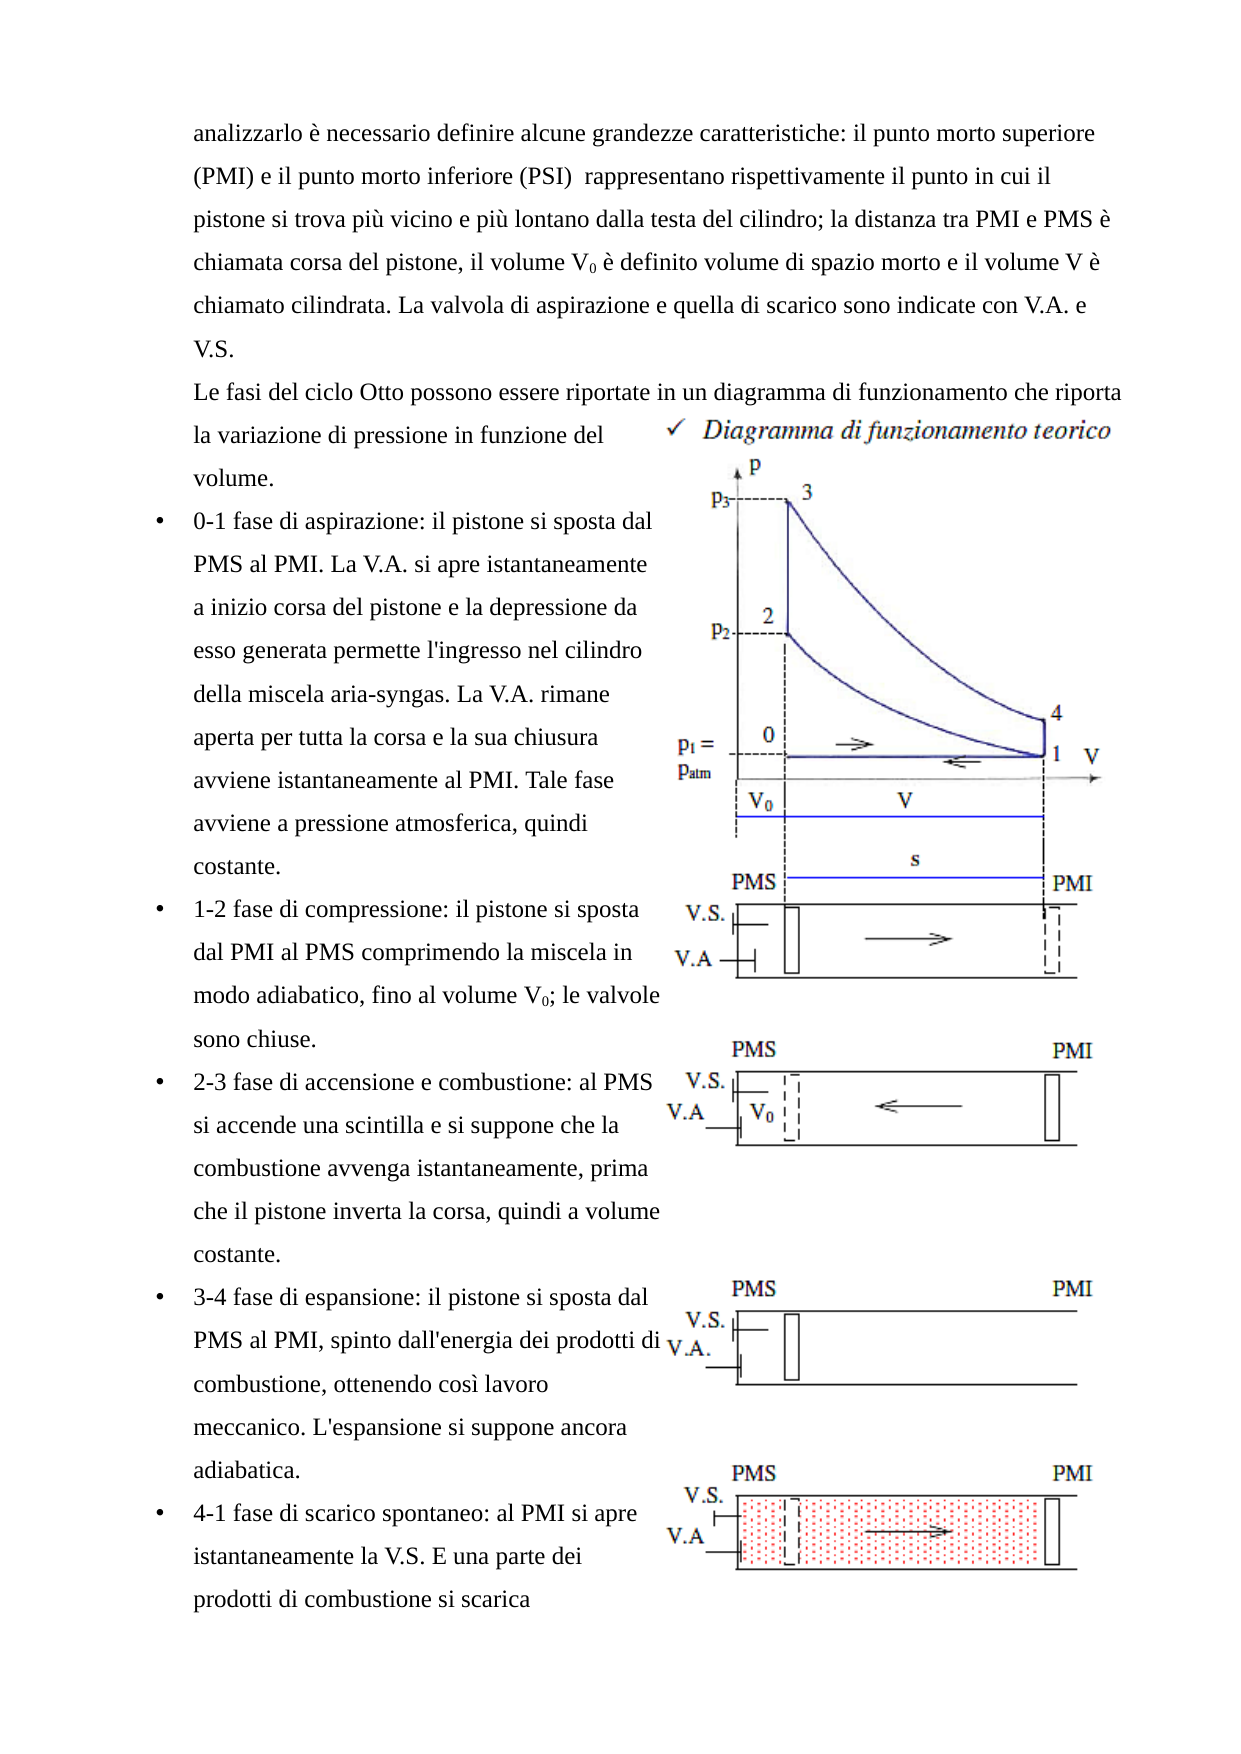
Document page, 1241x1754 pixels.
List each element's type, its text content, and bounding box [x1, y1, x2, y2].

list 0-1 fase di aspirazione: il pistone si sposta dal PMS al PMI. La V.A. si apre istantaneamente a inizio corsa del pistone e la depressione da esso generata permette l'ingresso nel cilindro della miscela aria-syngas. La V.A. rimane aperta per tutta la corsa e la sua chiusura avviene istantaneamente al PMI. Tale fase avviene a pressione atmosferica, quindi costante. [156, 506, 662, 880]
list Le fasi del ciclo Otto possono essere riportate in un diagramma di funzionamento che riporta la variazione di pressione in funzione del volume. [156, 377, 1122, 492]
list analizzarlo è necessario definire alcune grandezze caratteristiche: il punto morto superiore (PMI) e il punto morto inferiore (PSI) rappresentano rispettivamente il punto in cui il pistone si trova più vicino e più lontano dalla testa del cilindro; la distanza tra PMI e PMS è chiamata corsa del pistone, il volume V0 è definito volume di spazio morto e il volume V è chiamato cilindrata. La valvola di aspirazione e quella di scarico sono indicate con V.A. e V.S. [156, 118, 1122, 362]
list 1-2 fase di compressione: il pistone si sposta dal PMI al PMS comprimendo la miscela in modo adiabatico, fino al volume V0; le valvole sono chiuse. [156, 894, 662, 1052]
picture [662, 414, 1123, 1586]
list 2-3 fase di accensione e combustione: al PMS si accende una scintilla e si suppone che la combustione avvenga istantaneamente, prima che il pistone inverta la corsa, quindi a volume costante. [156, 1067, 662, 1268]
list 4-1 fase di scarico spontaneo: al PMI si apre istantaneamente la V.S. E una parte dei prodotti di combustione si scarica [156, 1498, 1122, 1613]
list 3-4 fase di espansione: il pistone si sposta dal PMS al PMI, spinto dall'energia dei prodotti di combustione, ottenendo così lavoro meccanico. L'espansione si suppone ancora adiabatica. [156, 1282, 662, 1484]
